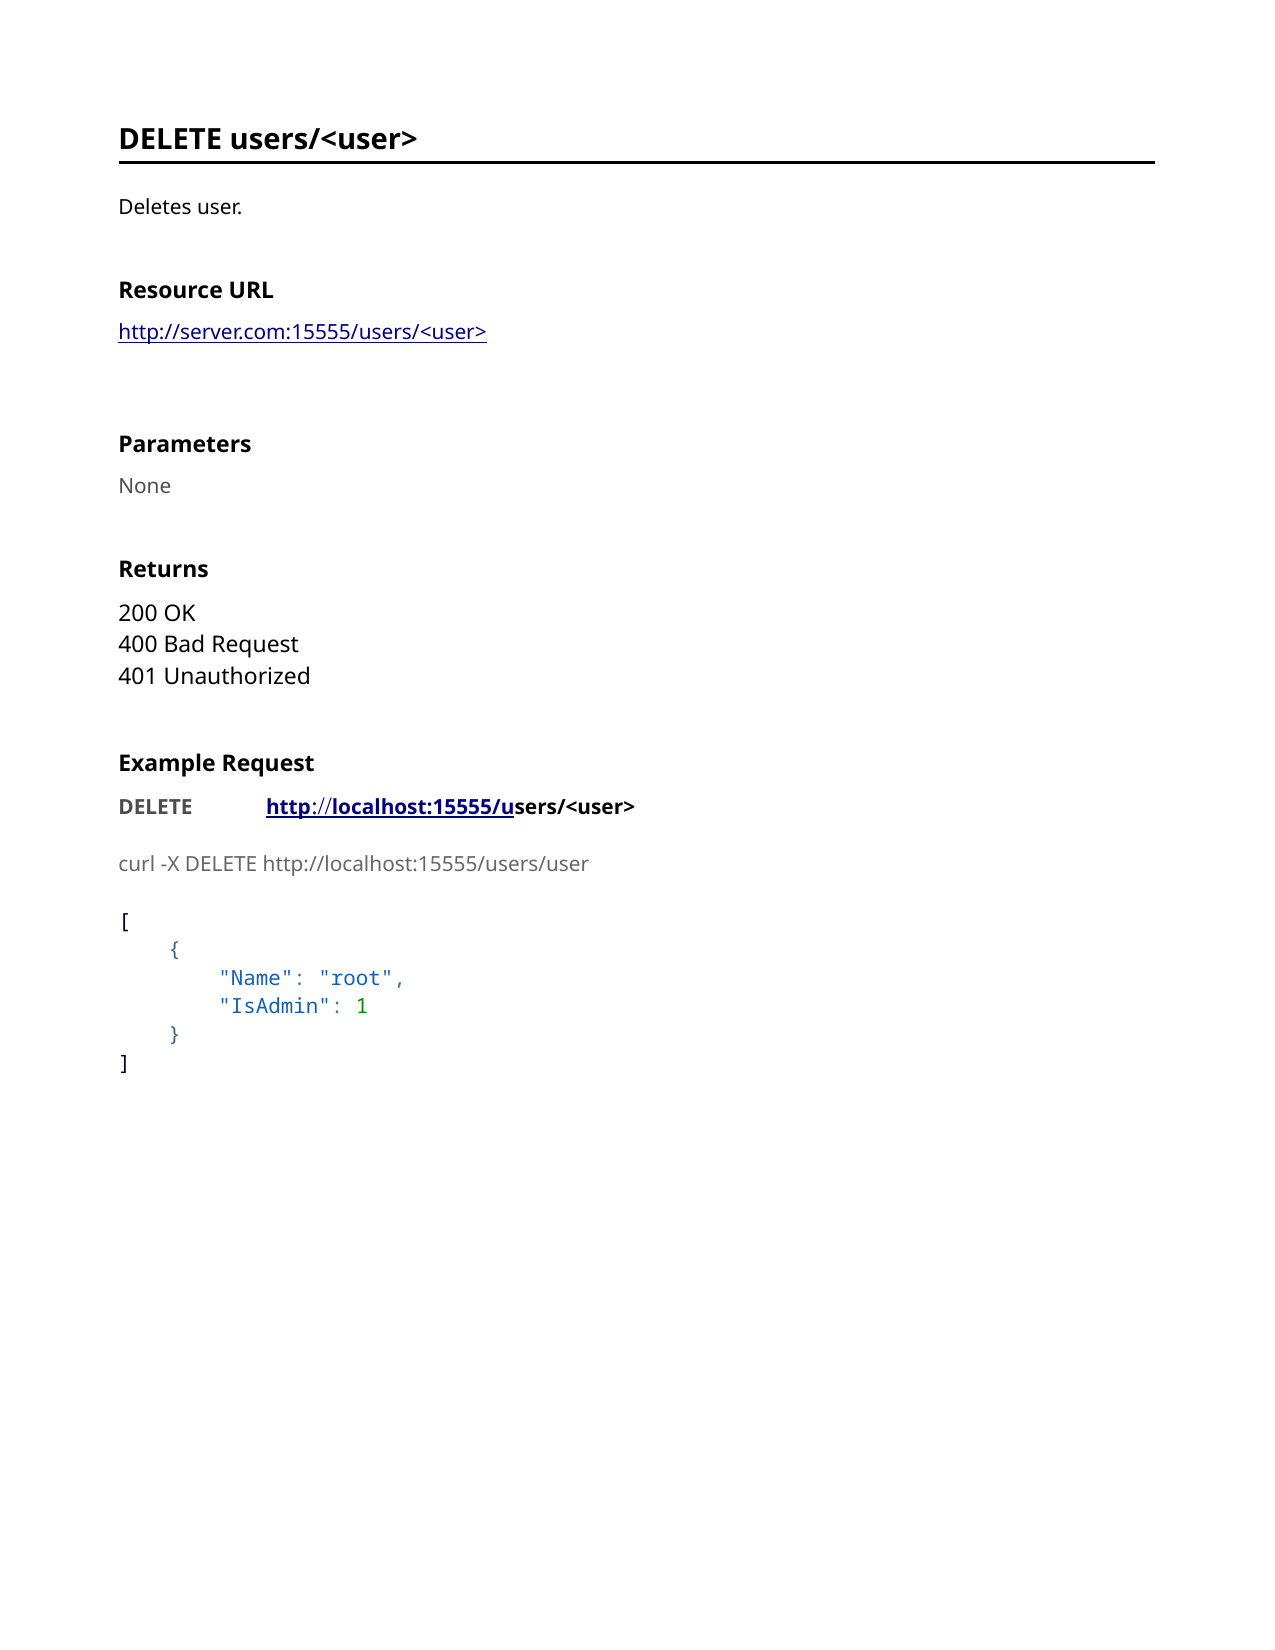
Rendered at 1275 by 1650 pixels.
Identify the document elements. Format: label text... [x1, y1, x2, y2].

text ] [118, 1048, 1157, 1076]
text } [118, 1019, 1157, 1048]
subtitle Returns [118, 553, 1157, 585]
text None [118, 472, 1157, 500]
text DELETE users/<user> [118, 118, 1157, 158]
text 400 Bad Request [118, 628, 1157, 660]
text "Name": "root", [118, 963, 1157, 991]
subtitle Example Request [118, 747, 1157, 778]
text Deletes user. [118, 192, 1157, 220]
text { [118, 934, 1157, 963]
text http://server.com:15555/users/<user> [118, 317, 1157, 346]
subtitle Resource URL [118, 274, 1157, 305]
text DELETE http://localhost:15555/users/<user> [118, 791, 1157, 820]
text [ [118, 906, 1157, 934]
text 200 OK [118, 597, 1157, 628]
subtitle Parameters [118, 428, 1157, 459]
text "IsAdmin": 1 [118, 991, 1157, 1019]
text curl -X DELETE http://localhost:15555/users/user [118, 849, 1157, 877]
text 401 Unauthorized [118, 660, 1157, 691]
